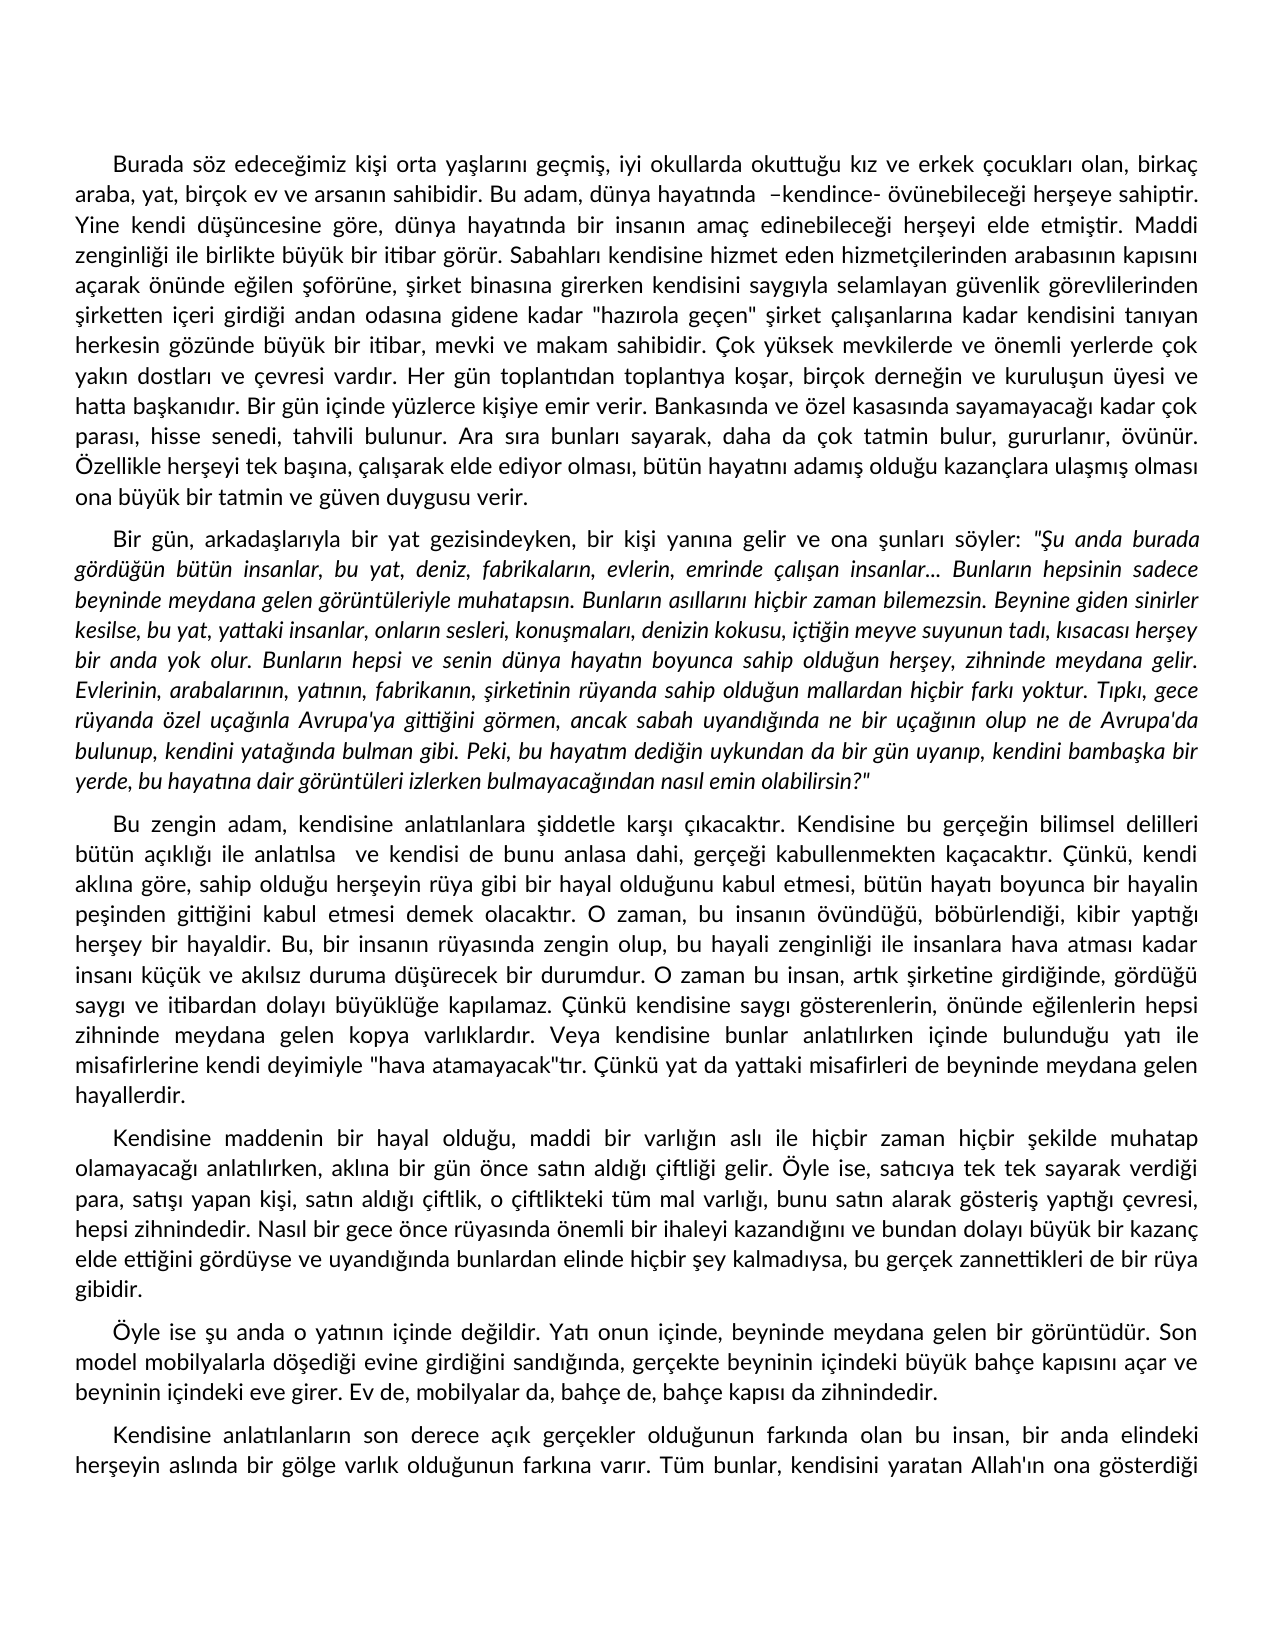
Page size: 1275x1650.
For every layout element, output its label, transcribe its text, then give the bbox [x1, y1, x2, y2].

text Burada söz edeceğimiz kişi orta yaşlarını geçmiş, iyi okullarda okuttuğu kız ve erkek çocukları olan, birkaç araba, yat, birçok ev ve arsanın sahibidir. Bu adam, dünya hayatında –kendince- övünebileceği herşeye sahiptir. Yine kendi düşüncesine göre, dünya hayatında bir insanın amaç edinebileceği herşeyi elde etmiştir. Maddi zenginliği ile birlikte büyük bir itibar görür. Sabahları kendisine hizmet eden hizmetçilerinden arabasının kapısını açarak önünde eğilen şoförüne, şirket binasına girerken kendisini saygıyla selamlayan güvenlik görevlilerinden şirketten içeri girdiği andan odasına gidene kadar "hazırola geçen" şirket çalışanlarına kadar kendisini tanıyan herkesin gözünde büyük bir itibar, mevki ve makam sahibidir. Çok yüksek mevkilerde ve önemli yerlerde çok yakın dostları ve çevresi vardır. Her gün toplantıdan toplantıya koşar, birçok derneğin ve kuruluşun üyesi ve hatta başkanıdır. Bir gün içinde yüzlerce kişiye emir verir. Bankasında ve özel kasasında sayamayacağı kadar çok parası, hisse senedi, tahvili bulunur. Ara sıra bunları sayarak, daha da çok tatmin bulur, gururlanır, övünür. Özellikle herşeyi tek başına, çalışarak elde ediyor olması, bütün hayatını adamış olduğu kazançlara ulaşmış olması ona büyük bir tatmin ve güven duygusu verir. [75, 150, 1200, 510]
text Kendisine maddenin bir hayal olduğu, maddi bir varlığın aslı ile hiçbir zaman hiçbir şekilde muhatap olamayacağı anlatılırken, aklına bir gün önce satın aldığı çiftliği gelir. Öyle ise, satıcıya tek tek sayarak verdiği para, satışı yapan kişi, satın aldığı çiftlik, o çiftlikteki tüm mal varlığı, bunu satın alarak gösteriş yaptığı çevresi, hepsi zihnindedir. Nasıl bir gece önce rüyasında önemli bir ihaleyi kazandığını ve bundan dolayı büyük bir kazanç elde ettiğini gördüyse ve uyandığında bunlardan elinde hiçbir şey kalmadıysa, bu gerçek zannettikleri de bir rüya gibidir. [75, 1124, 1200, 1302]
text Kendisine anlatılanların son derece açık gerçekler olduğunun farkında olan bu insan, bir anda elindeki herşeyin aslında bir gölge varlık olduğunun farkına varır. Tüm bunlar, kendisini yaratan Allah'ın ona gösterdiği [75, 1421, 1200, 1478]
text Bir gün, arkadaşlarıyla bir yat gezisindeyken, bir kişi yanına gelir ve ona şunları söyler: "Şu anda burada gördüğün bütün insanlar, bu yat, deniz, fabrikaların, evlerin, emrinde çalışan insanlar... Bunların hepsinin sadece beyninde meydana gelen görüntüleriyle muhatapsın. Bunların asıllarını hiçbir zaman bilemezsin. Beynine giden sinirler kesilse, bu yat, yattaki insanlar, onların sesleri, konuşmaları, denizin kokusu, içtiğin meyve suyunun tadı, kısacası herşey bir anda yok olur. Bunların hepsi ve senin dünya hayatın boyunca sahip olduğun herşey, zihninde meydana gelir. Evlerinin, arabalarının, yatının, fabrikanın, şirketinin rüyanda sahip olduğun mallardan hiçbir farkı yoktur. Tıpkı, gece rüyanda özel uçağınla Avrupa'ya gittiğini görmen, ancak sabah uyandığında ne bir uçağının olup ne de Avrupa'da bulunup, kendini yatağında bulman gibi. Peki, bu hayatım dediğin uykundan da bir gün uyanıp, kendini bambaşka bir yerde, bu hayatına dair görüntüleri izlerken bulmayacağından nasıl emin olabilirsin?" [75, 525, 1200, 794]
text Bu zengin adam, kendisine anlatılanlara şiddetle karşı çıkacaktır. Kendisine bu gerçeğin bilimsel delilleri bütün açıklığı ile anlatılsa ve kendisi de bunu anlasa dahi, gerçeği kabullenmekten kaçacaktır. Çünkü, kendi aklına göre, sahip olduğu herşeyin rüya gibi bir hayal olduğunu kabul etmesi, bütün hayatı boyunca bir hayalin peşinden gittiğini kabul etmesi demek olacaktır. O zaman, bu insanın övündüğü, böbürlendiği, kibir yaptığı herşey bir hayaldir. Bu, bir insanın rüyasında zengin olup, bu hayali zenginliği ile insanlara hava atması kadar insanı küçük ve akılsız duruma düşürecek bir durumdur. O zaman bu insan, artık şirketine girdiğinde, gördüğü saygı ve itibardan dolayı büyüklüğe kapılamaz. Çünkü kendisine saygı gösterenlerin, önünde eğilenlerin hepsi zihninde meydana gelen kopya varlıklardır. Veya kendisine bunlar anlatılırken içinde bulunduğu yatı ile misafirlerine kendi deyimiyle "hava atamayacak"tır. Çünkü yat da yattaki misafirleri de beyninde meydana gelen hayallerdir. [75, 809, 1200, 1109]
text Öyle ise şu anda o yatının içinde değildir. Yatı onun içinde, beyninde meydana gelen bir görüntüdür. Son model mobilyalarla döşediği evine girdiğini sandığında, gerçekte beyninin içindeki büyük bahçe kapısını açar ve beyninin içindeki eve girer. Ev de, mobilyalar da, bahçe de, bahçe kapısı da zihnindedir. [75, 1318, 1200, 1406]
